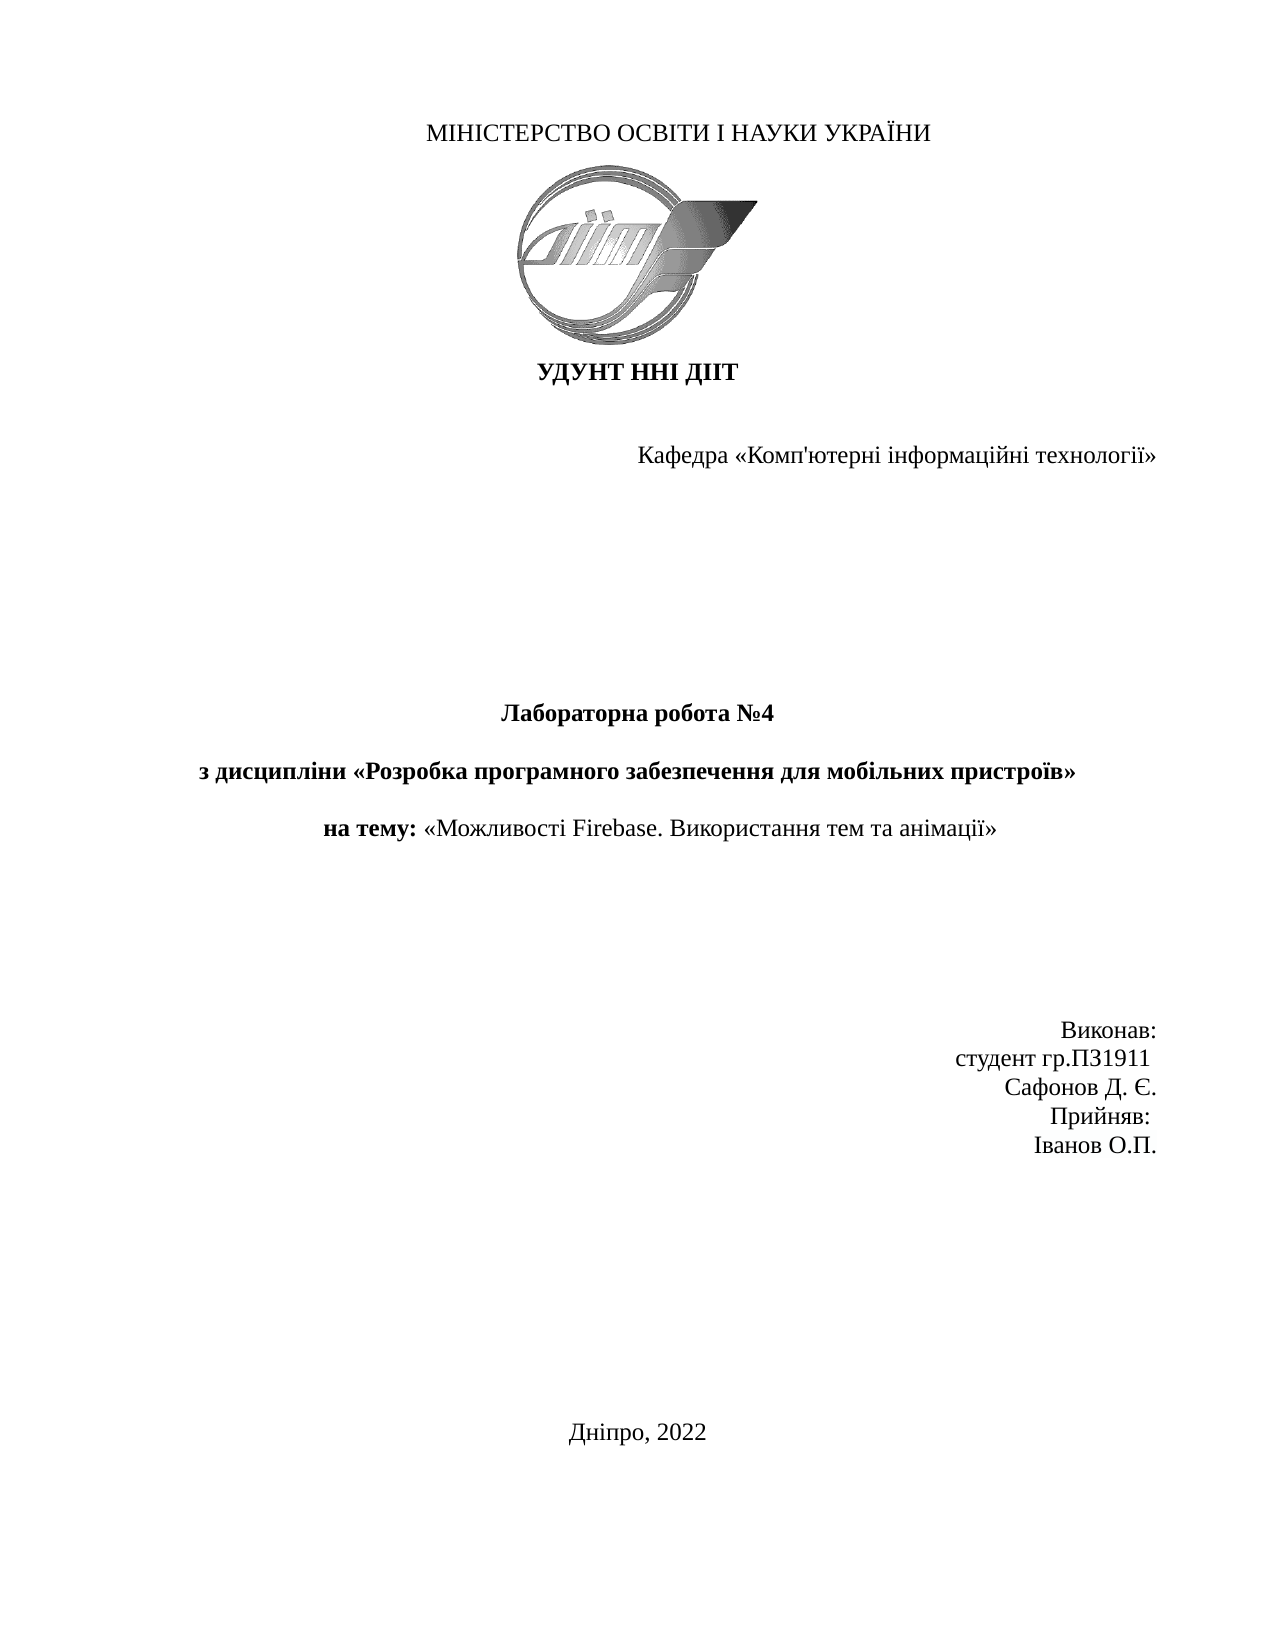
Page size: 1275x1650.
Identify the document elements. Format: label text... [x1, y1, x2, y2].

text з дисципліни «Розробка програмного забезпечення для мобільних пристроїв» [118, 727, 1157, 785]
text Виконав: [118, 1015, 1157, 1043]
text УДУНТ ННІ ДІІТ [118, 357, 1157, 386]
text студент гр.ПЗ1911 [709, 1043, 1157, 1072]
text Прийняв: [709, 1101, 1157, 1130]
text Кафедра «Комп'ютерні інформаційні технології» [118, 440, 1157, 468]
text на тему: «Можливості Firebase. Використання тем та анімації» [118, 813, 1157, 842]
text МІНІСТЕРСТВО ОСВІТИ І НАУКИ УКРАЇНИ [155, 118, 1157, 147]
text Лабораторна робота №4 [118, 698, 1157, 727]
text Дніпро, 2022 [118, 1417, 1157, 1446]
text Сафонов Д. Є. [709, 1072, 1157, 1101]
text Іванов О.П. [709, 1130, 1157, 1158]
